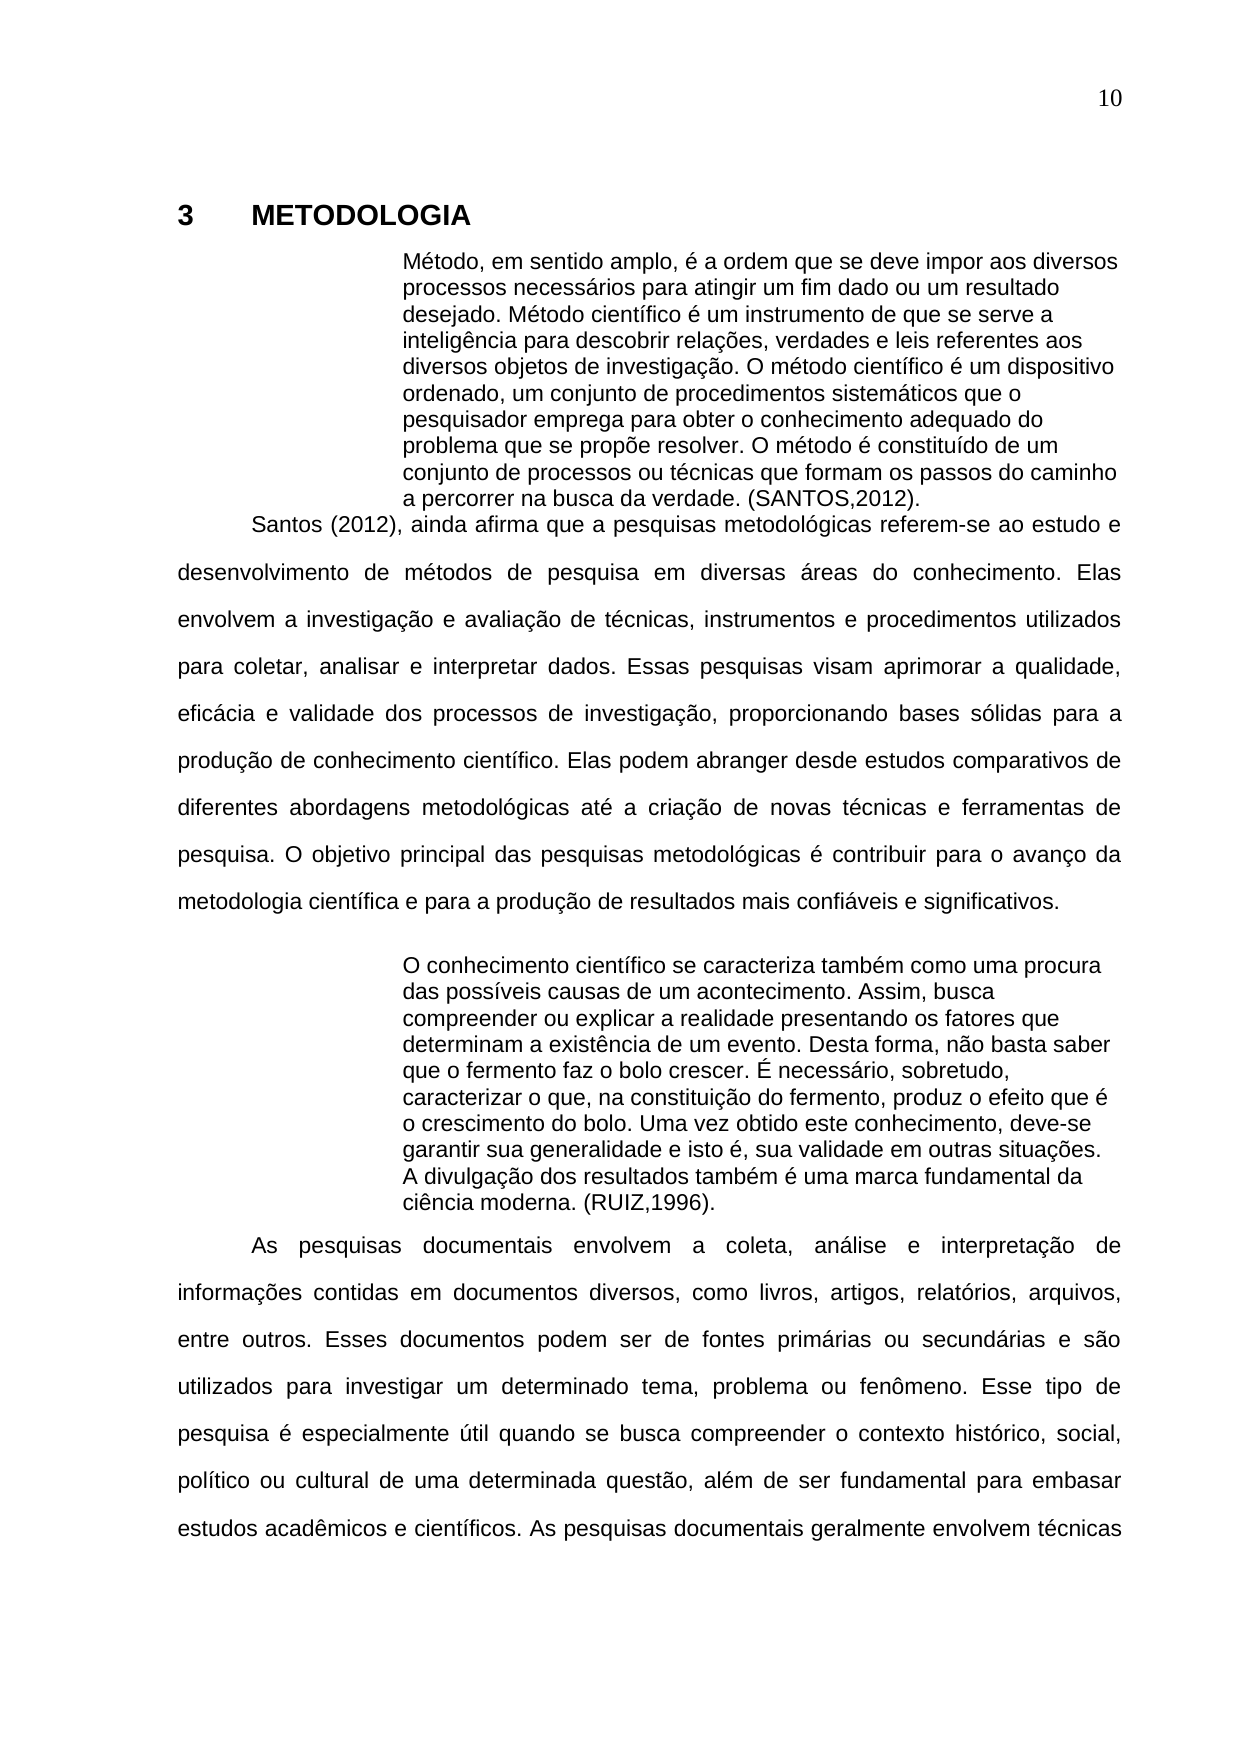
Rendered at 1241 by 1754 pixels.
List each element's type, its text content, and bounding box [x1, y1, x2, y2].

subtitle 3 METODOLOGIA [177, 198, 1122, 231]
text As pesquisas documentais envolvem a coleta, análise e interpretação de informações contidas em documentos diversos, como livros, artigos, relatórios, arquivos, entre outros. Esses documentos podem ser de fontes primárias ou secundárias e são utilizados para investigar um determinado tema, problema ou fenômeno. Esse tipo de pesquisa é especialmente útil quando se busca compreender o contexto histórico, social, político ou cultural de uma determinada questão, além de ser fundamental para embasar estudos acadêmicos e científicos. As pesquisas documentais geralmente envolvem técnicas [177, 1232, 1122, 1541]
text Método, em sentido amplo, é a ordem que se deve impor aos diversos processos necessários para atingir um fim dado ou um resultado desejado. Método científico é um instrumento de que se serve a inteligência para descobrir relações, verdades e leis referentes aos diversos objetos de investigação. O método científico é um dispositivo ordenado, um conjunto de procedimentos sistemáticos que o pesquisador emprega para obter o conhecimento adequado do problema que se propõe resolver. O método é constituído de um conjunto de processos ou técnicas que formam os passos do caminho a percorrer na busca da verdade. (SANTOS,2012). [402, 248, 1122, 511]
text O conhecimento científico se caracteriza também como uma procura das possíveis causas de um acontecimento. Assim, busca compreender ou explicar a realidade presentando os fatores que determinam a existência de um evento. Desta forma, não basta saber que o fermento faz o bolo crescer. É necessário, sobretudo, caracterizar o que, na constituição do fermento, produz o efeito que é o crescimento do bolo. Uma vez obtido este conhecimento, deve-se garantir sua generalidade e isto é, sua validade em outras situações. A divulgação dos resultados também é uma marca fundamental da ciência moderna. (RUIZ,1996). [402, 952, 1122, 1215]
text Santos (2012), ainda afirma que a pesquisas metodológicas referem-se ao estudo e desenvolvimento de métodos de pesquisa em diversas áreas do conhecimento. Elas envolvem a investigação e avaliação de técnicas, instrumentos e procedimentos utilizados para coletar, analisar e interpretar dados. Essas pesquisas visam aprimorar a qualidade, eficácia e validade dos processos de investigação, proporcionando bases sólidas para a produção de conhecimento científico. Elas podem abranger desde estudos comparativos de diferentes abordagens metodológicas até a criação de novas técnicas e ferramentas de pesquisa. O objetivo principal das pesquisas metodológicas é contribuir para o avanço da metodologia científica e para a produção de resultados mais confiáveis e significativos. [177, 511, 1122, 914]
